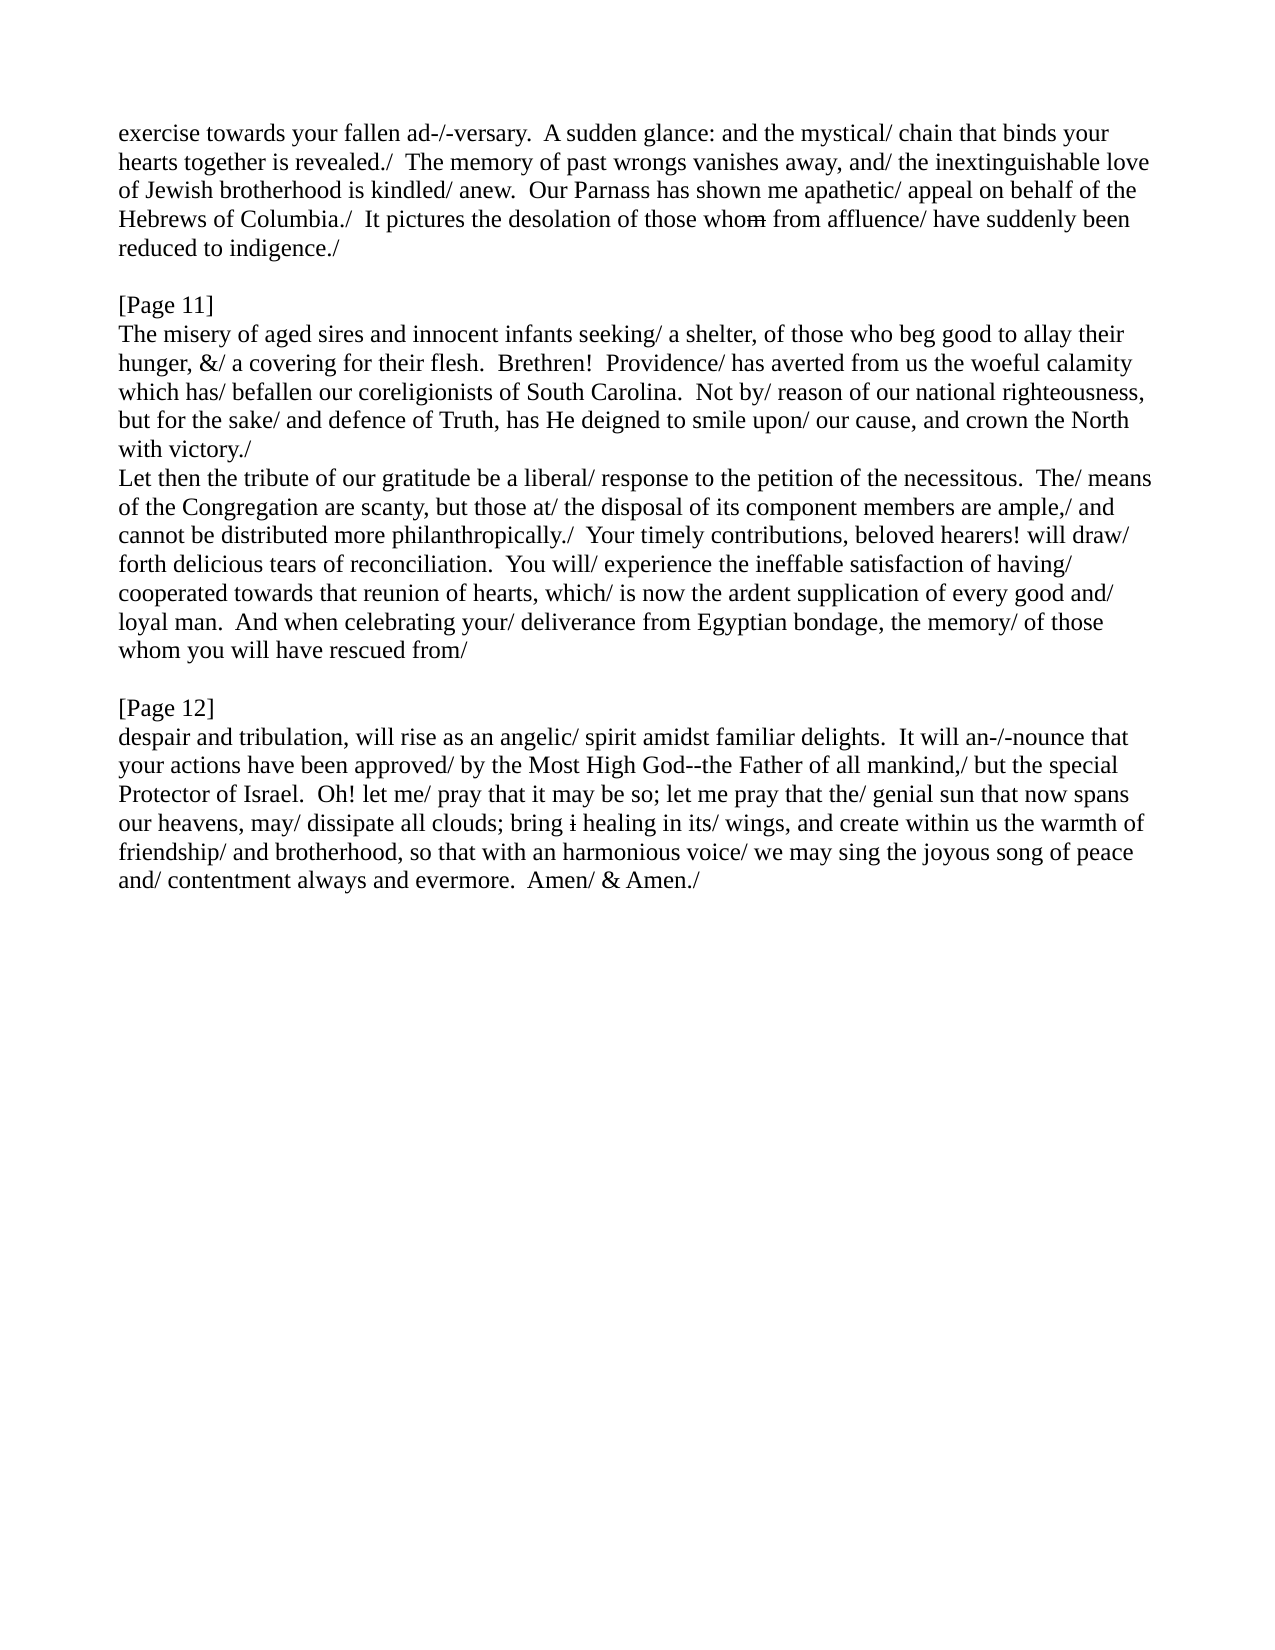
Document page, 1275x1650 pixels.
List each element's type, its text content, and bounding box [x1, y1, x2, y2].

text despair and tribulation, will rise as an angelic/ spirit amidst familiar delights. It will an-/-nounce that your actions have been approved/ by the Most High God--the Father of all mankind,/ but the special Protector of Israel. Oh! let me/ pray that it may be so; let me pray that the/ genial sun that now spans our heavens, may/ dissipate all clouds; bring i healing in its/ wings, and create within us the warmth of friendship/ and brotherhood, so that with an harmonious voice/ we may sing the joyous song of peace and/ contentment always and evermore. Amen/ & Amen./ [118, 722, 1157, 894]
text exercise towards your fallen ad-/-versary. A sudden glance: and the mystical/ chain that binds your hearts together is revealed./ The memory of past wrongs vanishes away, and/ the inextinguishable love of Jewish brotherhood is kindled/ anew. Our Parnass has shown me apathetic/ appeal on behalf of the Hebrews of Columbia./ It pictures the desolation of those whom from affluence/ have suddenly been reduced to indigence./ [118, 118, 1157, 262]
text [Page 11] The misery of aged sires and innocent infants seeking/ a shelter, of those who beg good to allay their hunger, &/ a covering for their flesh. Brethren! Providence/ has averted from us the woeful calamity which has/ befallen our coreligionists of South Carolina. Not by/ reason of our national righteousness, but for the sake/ and defence of Truth, has He deigned to smile upon/ our cause, and crown the North with victory./ [118, 291, 1157, 463]
text [Page 12] [118, 693, 1157, 722]
text Let then the tribute of our gratitude be a liberal/ response to the petition of the necessitous. The/ means of the Congregation are scanty, but those at/ the disposal of its component members are ample,/ and cannot be distributed more philanthropically./ Your timely contributions, beloved hearers! will draw/ forth delicious tears of reconciliation. You will/ experience the ineffable satisfaction of having/ cooperated towards that reunion of hearts, which/ is now the ardent supplication of every good and/ loyal man. And when celebrating your/ deliverance from Egyptian bondage, the memory/ of those whom you will have rescued from/ [118, 463, 1157, 664]
